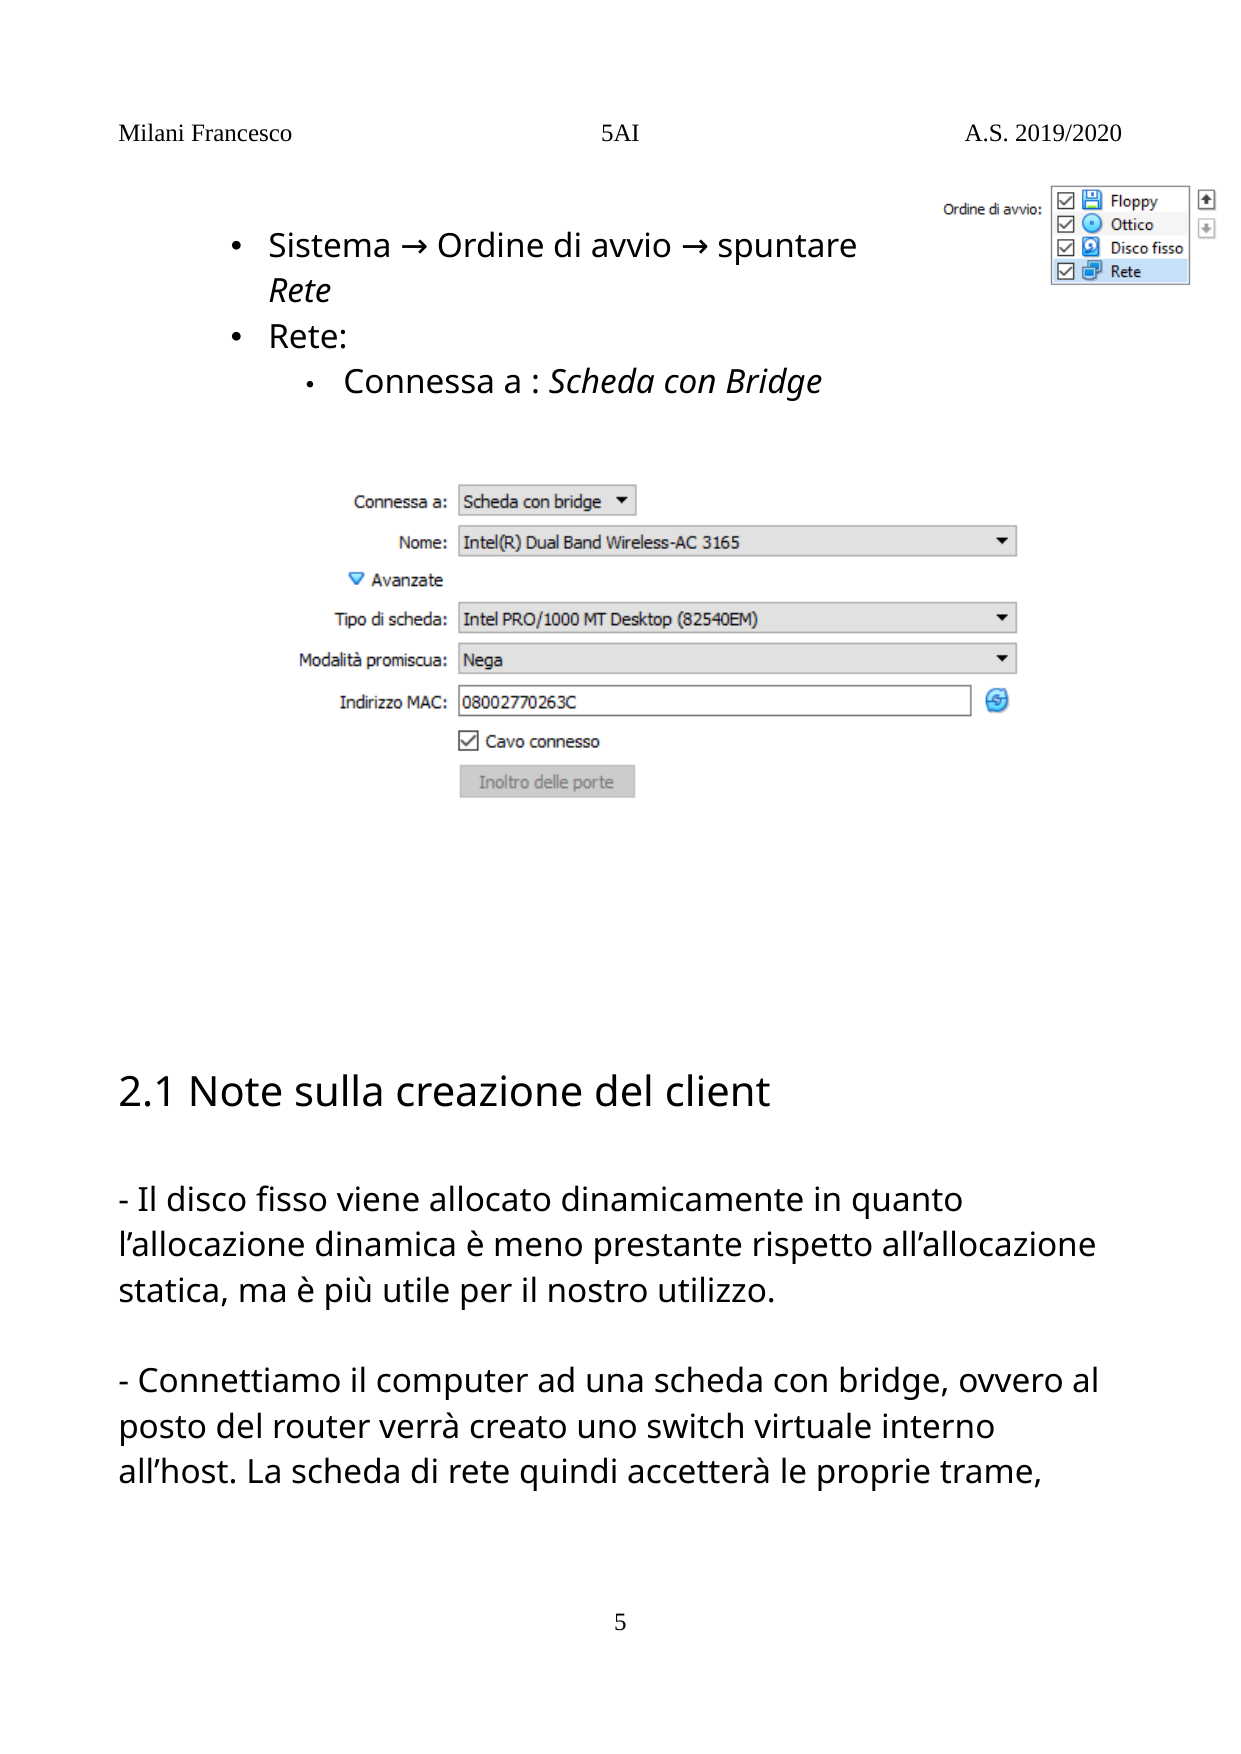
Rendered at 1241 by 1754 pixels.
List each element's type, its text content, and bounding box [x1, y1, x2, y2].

text - Il disco fisso viene allocato dinamicamente in quanto l’allocazione dinamica è meno prestante rispetto all’allocazione statica, ma è più utile per il nostro utilizzo. [118, 1176, 1122, 1312]
list Rete: [231, 313, 1122, 358]
picture [917, 178, 1240, 289]
list Connessa a : Scheda con Bridge [306, 358, 1122, 403]
text - Connettiamo il computer ad una scheda con bridge, ovvero al posto del router verrà creato uno switch virtuale interno all’host. La scheda di rete quindi accetterà le proprie trame, [118, 1357, 1122, 1493]
list Sistema → Ordine di avvio → spuntare Rete [231, 222, 1122, 313]
picture [266, 480, 1033, 809]
text 2.1 Note sulla creazione del client [118, 1062, 1122, 1119]
